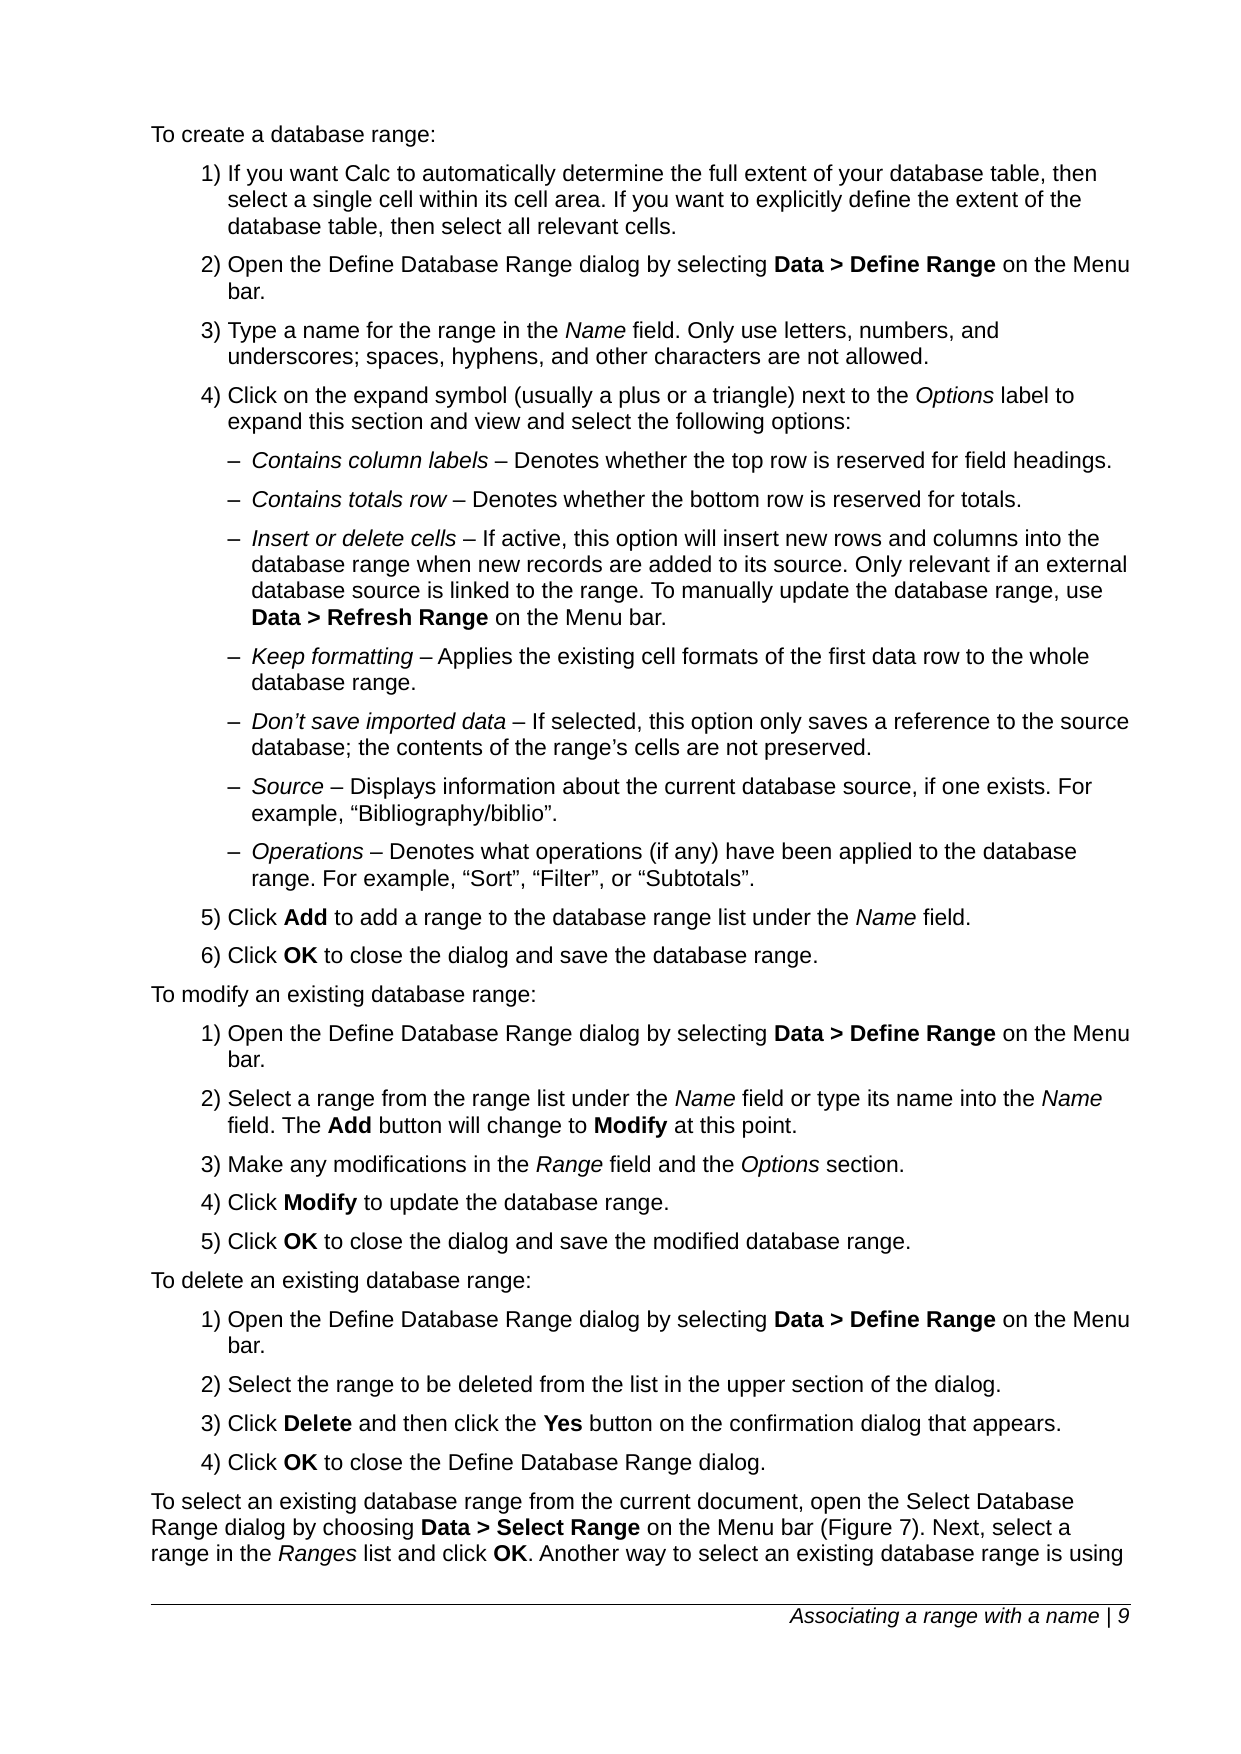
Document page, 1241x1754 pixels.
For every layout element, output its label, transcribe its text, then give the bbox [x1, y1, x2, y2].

list Click on the expand symbol (usually a plus or a triangle) next to the Options label to expand this section and view and select the following options: [227, 382, 1131, 434]
list Insert or delete cells – If active, this option will insert new rows and columns into the database range when new records are added to its source. Only relevant if an external database source is linked to the range. To manually update the database range, use Data > Refresh Range on the Menu bar. [227, 525, 1131, 630]
list To create a database range: [151, 121, 1131, 147]
list Click Add to add a range to the database range list under the Name field. [227, 903, 1131, 930]
list Make any modifications in the Range field and the Options section. [227, 1151, 1131, 1177]
list Source – Displays information about the current database source, if one exists. For example, “Bibliography/biblio”. [227, 773, 1131, 826]
list Operations – Denotes what operations (if any) have been applied to the database range. For example, “Sort”, “Filter”, or “Subtotals”. [227, 838, 1131, 891]
list Open the Define Database Range dialog by selecting Data > Define Range on the Menu bar. [227, 1020, 1131, 1073]
list Click Modify to update the database range. [227, 1189, 1131, 1216]
list Select the range to be deleted from the list in the upper section of the dialog. [227, 1371, 1131, 1397]
list Click OK to close the dialog and save the database range. [227, 942, 1131, 969]
list Select a range from the range list under the Name field or type its name into the Name field. The Add button will change to Modify at this point. [227, 1085, 1131, 1138]
list Contains totals row – Denotes whether the bottom row is reserved for totals. [227, 486, 1131, 512]
text To select an existing database range from the current document, open the Select Database Range dialog by choosing Data > Select Range on the Menu bar (Figure 7). Next, select a range in the Ranges list and click OK. Another way to select an existing database range is using [151, 1488, 1131, 1567]
list Click Delete and then click the Yes button on the confirmation dialog that appears. [227, 1410, 1131, 1436]
list Type a name for the range in the Name field. Only use letters, numbers, and underscores; spaces, hyphens, and other characters are not allowed. [227, 317, 1131, 369]
list Don’t save imported data – If selected, this option only saves a reference to the source database; the contents of the range’s cells are not preserved. [227, 708, 1131, 761]
list Open the Define Database Range dialog by selecting Data > Define Range on the Menu bar. [227, 1306, 1131, 1359]
list Contains column labels – Denotes whether the top row is reserved for field headings. [227, 447, 1131, 473]
list To modify an existing database range: [151, 981, 1131, 1008]
list To delete an existing database range: [151, 1267, 1131, 1293]
list Click OK to close the Define Database Range dialog. [227, 1449, 1131, 1475]
list If you want Calc to automatically determine the full extent of your database table, then select a single cell within its cell area. If you want to explicitly define the extent of the database table, then select all relevant cells. [227, 160, 1131, 239]
list Keep formatting – Applies the existing cell formats of the first data row to the whole database range. [227, 643, 1131, 695]
list Open the Define Database Range dialog by selecting Data > Define Range on the Menu bar. [227, 251, 1131, 304]
list Click OK to close the dialog and save the modified database range. [227, 1228, 1131, 1254]
